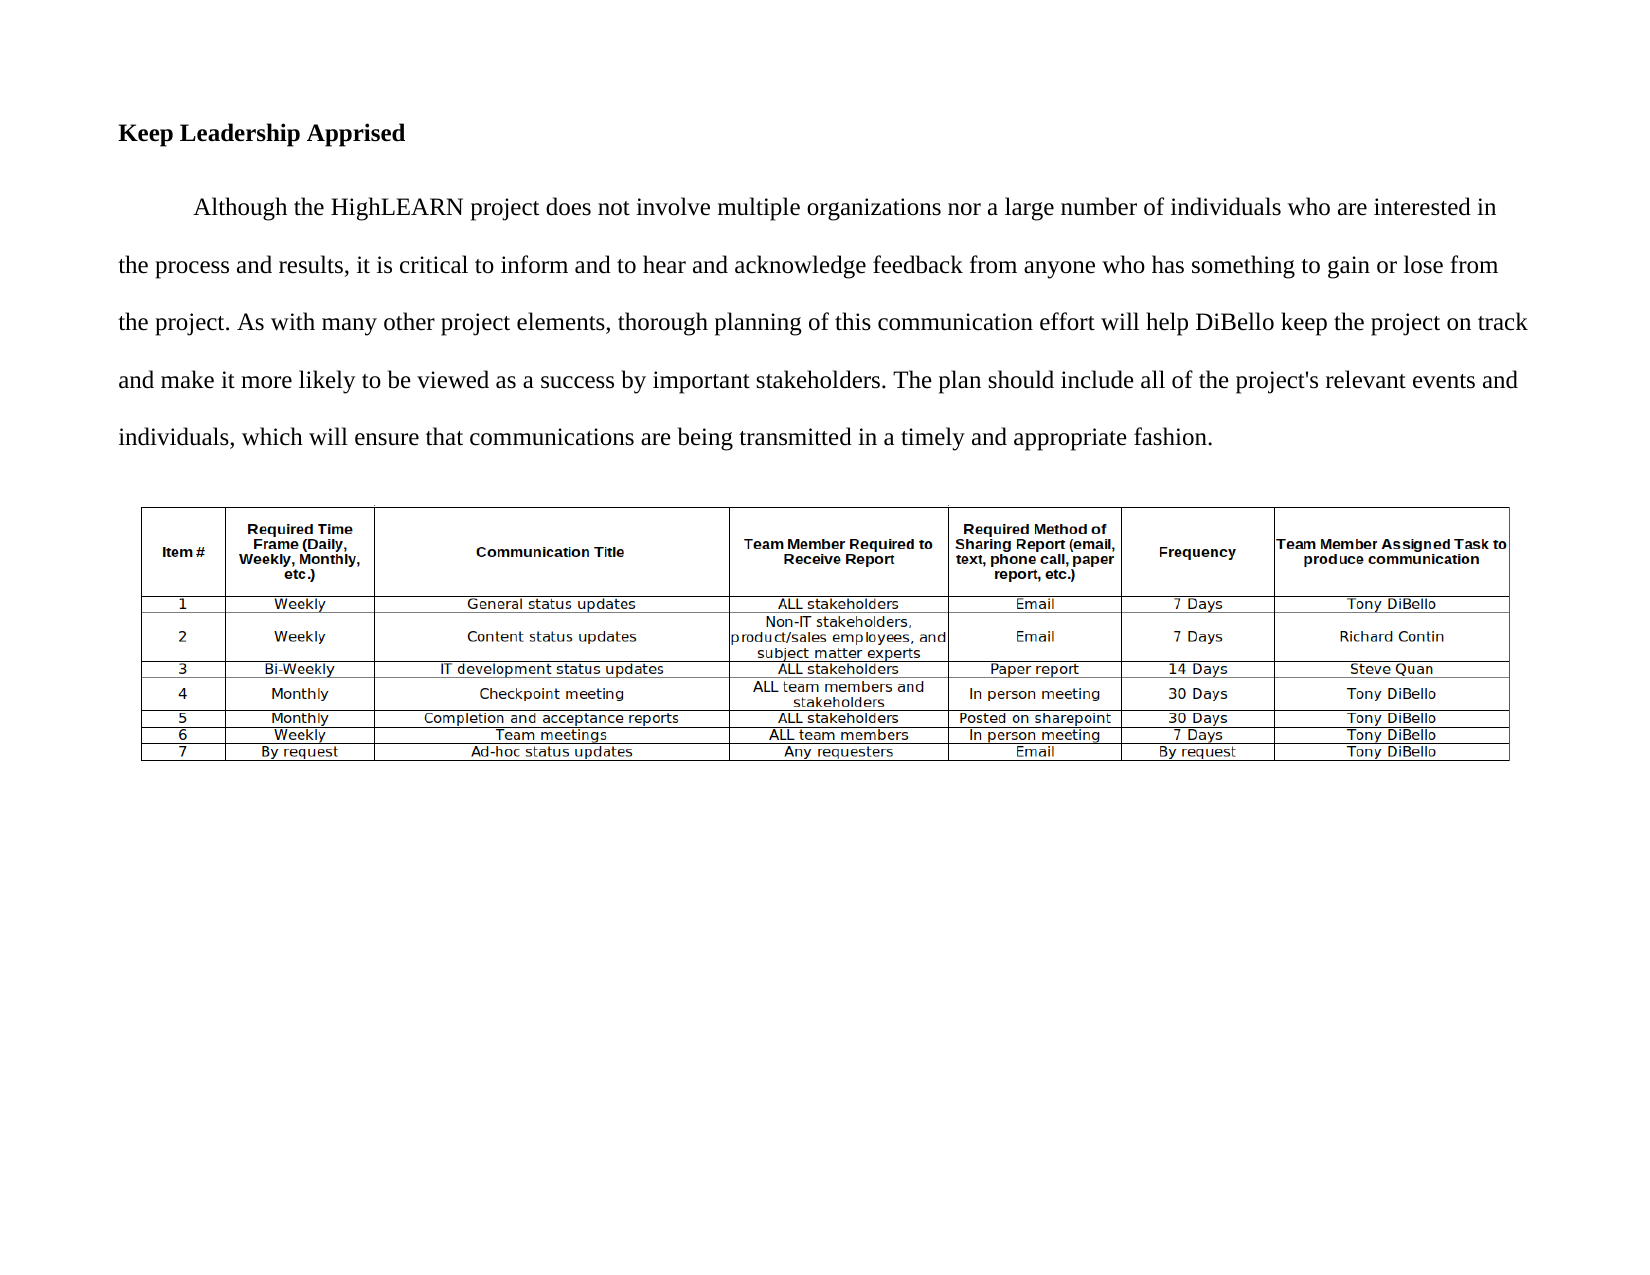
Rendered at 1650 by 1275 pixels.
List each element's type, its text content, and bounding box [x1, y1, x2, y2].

text Although the HighLEARN project does not involve multiple organizations nor a large number of individuals who are interested in the process and results, it is critical to inform and to hear and acknowledge feedback from anyone who has something to gain or lose from the project. As with many other project elements, thorough planning of this communication effort will help DiBello keep the project on track and make it more likely to be viewed as a success by important stakeholders. The plan should include all of the project's relevant events and individuals, which will ensure that communications are being transmitted in a timely and appropriate fashion. [118, 192, 1532, 451]
picture [140, 505, 1510, 762]
text Keep Leadership Apprised [118, 118, 1532, 147]
